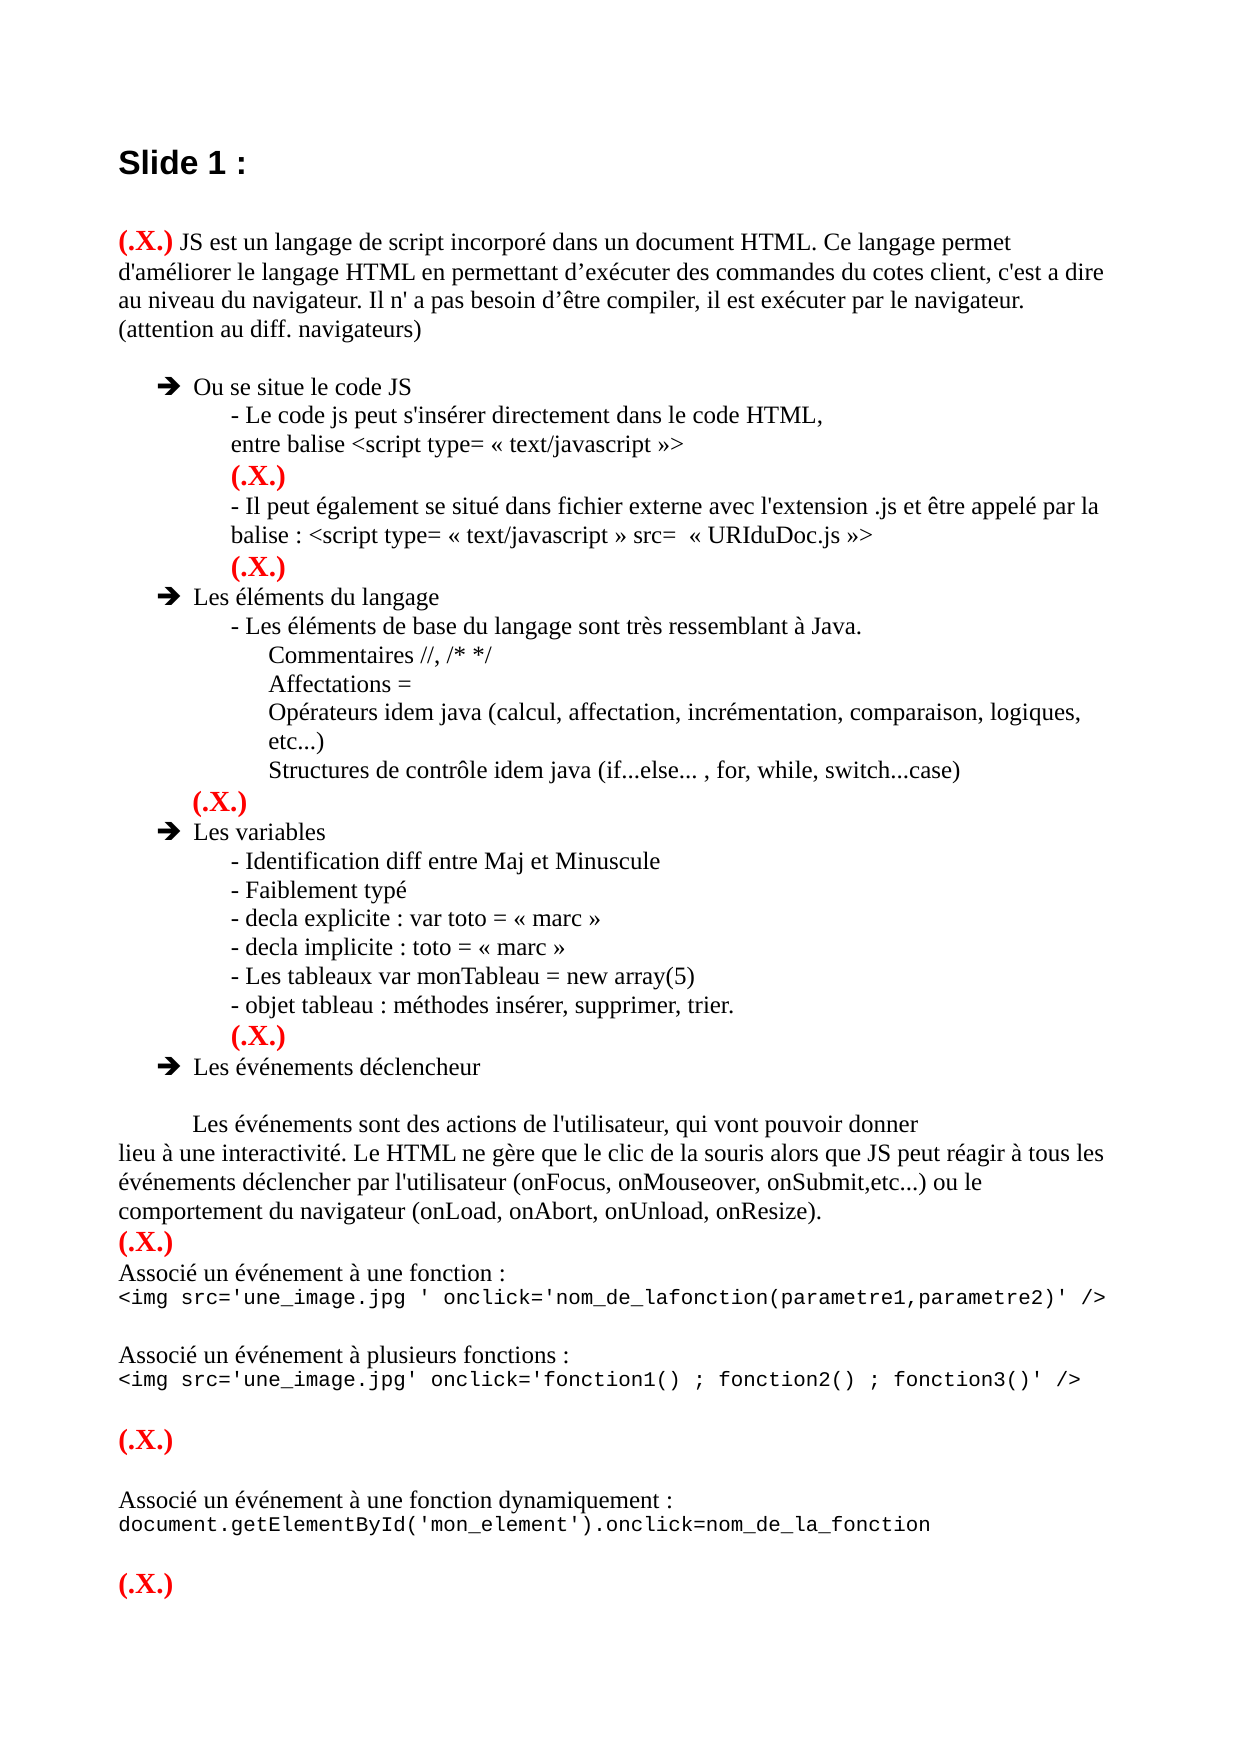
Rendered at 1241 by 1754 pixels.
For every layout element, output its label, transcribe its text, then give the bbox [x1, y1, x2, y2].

text (.X.) JS est un langage de script incorporé dans un document HTML. Ce langage permet d'améliorer le langage HTML en permettant d’exécuter des commandes du cotes client, c'est a dire au niveau du navigateur. Il n' a pas besoin d’être compiler, il est exécuter par le navigateur. (attention au diff. navigateurs) [118, 223, 1122, 343]
text document.getElementById('mon_element').onclick=nom_de_la_fonction [118, 1513, 1122, 1537]
text (.X.) [118, 1224, 1122, 1258]
list (.X.) [193, 458, 1122, 491]
text Associé un événement à une fonction dynamiquement : [118, 1485, 1122, 1513]
list - decla implicite : toto = « marc » [193, 932, 1122, 961]
list - decla explicite : var toto = « marc » [193, 903, 1122, 932]
text <img src='une_image.jpg ' onclick='nom_de_lafonction(parametre1,parametre2)' /> [118, 1287, 1122, 1310]
list - Le code js peut s'insérer directement dans le code HTML, [193, 400, 1122, 429]
list - objet tableau : méthodes insérer, supprimer, trier. [193, 990, 1122, 1018]
text (.X.) [118, 784, 1122, 817]
list Ou se situe le code JS [156, 372, 1122, 400]
list entre balise <script type= « text/javascript »> [193, 429, 1122, 458]
list Les événements déclencheur [156, 1052, 1122, 1081]
text Associé un événement à plusieurs fonctions : [118, 1340, 1122, 1369]
text (.X.) [118, 1567, 1122, 1600]
list (.X.) [193, 549, 1122, 582]
text <img src='une_image.jpg' onclick='fonction1() ; fonction2() ; fonction3()' /> [118, 1369, 1122, 1392]
list - Les tableaux var monTableau = new array(5) [193, 961, 1122, 990]
list Structures de contrôle idem java (if...else... , for, while, switch...case) [231, 755, 1122, 784]
list - Il peut également se situé dans fichier externe avec l'extension .js et être appelé par la balise : <script type= « text/javascript » src= « URIduDoc.js »> [193, 491, 1122, 549]
list - Les éléments de base du langage sont très ressemblant à Java. [193, 611, 1122, 640]
subtitle Slide 1 : [118, 143, 1122, 182]
list (.X.) [193, 1018, 1122, 1052]
list Opérateurs idem java (calcul, affectation, incrémentation, comparaison, logiques, etc...) [231, 697, 1122, 755]
list - Identification diff entre Maj et Minuscule [193, 846, 1122, 875]
text (.X.) [118, 1422, 1122, 1455]
list - Faiblement typé [193, 875, 1122, 903]
text Les événements sont des actions de l'utilisateur, qui vont pouvoir donner lieu à une interactivité. Le HTML ne gère que le clic de la souris alors que JS peut réagir à tous les événements déclencher par l'utilisateur (onFocus, onMouseover, onSubmit,etc...) ou le comportement du navigateur (onLoad, onAbort, onUnload, onResize). [118, 1109, 1122, 1224]
list Les éléments du langage [156, 582, 1122, 611]
text Associé un événement à une fonction : [118, 1258, 1122, 1287]
list Les variables [156, 817, 1122, 846]
list Affectations = [231, 669, 1122, 697]
list Commentaires //, /* */ [231, 640, 1122, 669]
